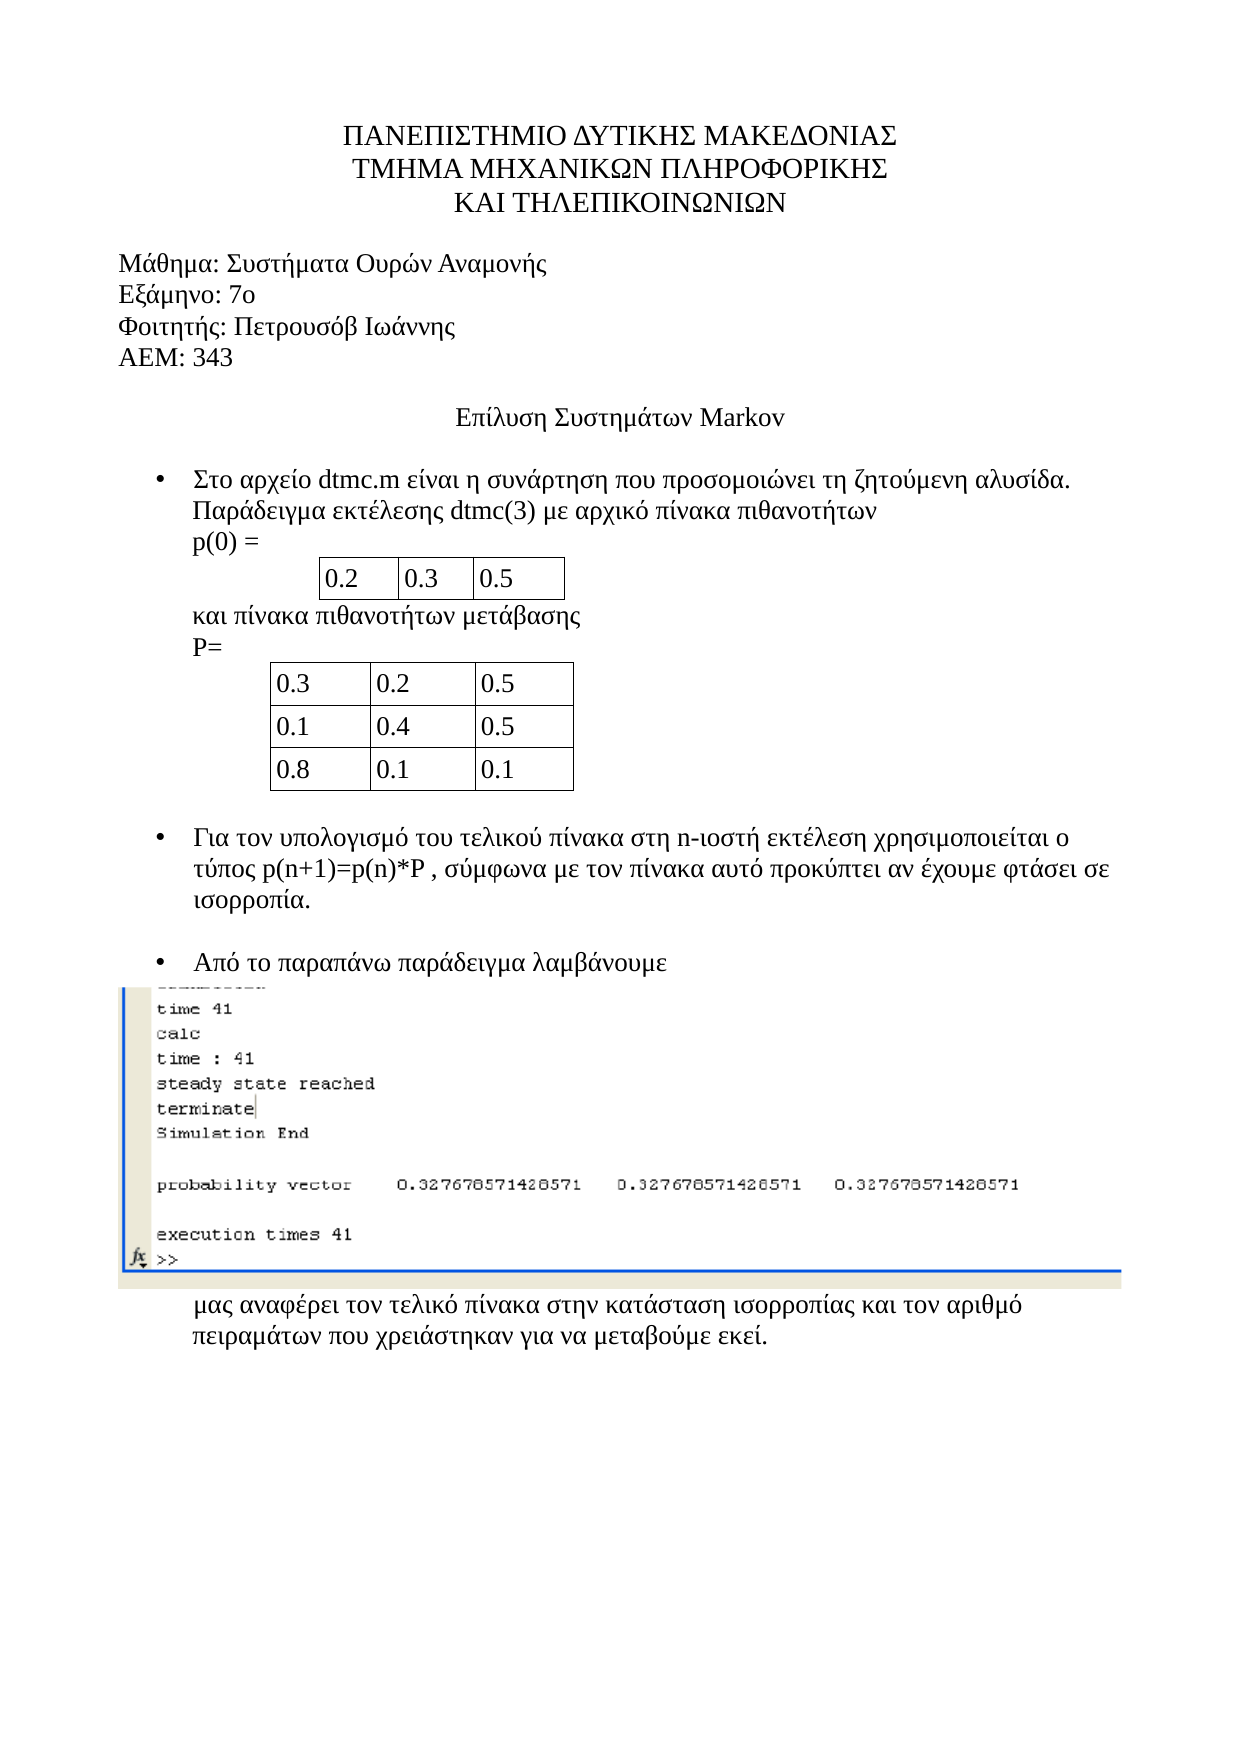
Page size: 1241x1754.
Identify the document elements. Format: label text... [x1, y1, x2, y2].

text Επίλυση Συστημάτων Markov [118, 401, 1122, 432]
table_header 0,3 [399, 558, 473, 599]
list μας αναφέρει τον τελικό πίνακα στην κατάσταση ισορροπίας και τον αριθμό [156, 1289, 1122, 1319]
table_cell 0,8 [271, 748, 370, 790]
text Εξάμηνο: 7ο [118, 279, 1122, 310]
table_header 0,2 [320, 558, 398, 599]
text Φοιτητής: Πετρουσόβ Ιωάννης [118, 310, 1122, 341]
table_cell 0,1 [476, 748, 573, 790]
text πειραμάτων που χρειάστηκαν για να μεταβούμε εκεί. [118, 1319, 1122, 1631]
table_cell 0,1 [271, 706, 370, 747]
list Στο αρχείο dtmc.m είναι η συνάρτηση που προσομοιώνει τη ζητούμενη αλυσίδα. [156, 463, 1122, 494]
list Για τον υπολογισμό του τελικού πίνακα στη n-ιοστή εκτέλεση χρησιμοποιείται ο τύπος p(n+1)=p(n)*P , σύμφωνα με τον πίνακα αυτό προκύπτει αν έχουμε φτάσει σε ισορροπία. [156, 821, 1122, 946]
table_header 0,2 [371, 663, 475, 704]
table_header 0,5 [476, 663, 573, 704]
text ΤΜΗΜΑ ΜΗΧΑΝΙΚΩΝ ΠΛΗΡΟΦΟΡΙΚΗΣ [118, 152, 1122, 185]
text ΑΕΜ: 343 [118, 341, 1122, 372]
table_header 0,3 [271, 663, 370, 704]
table_cell 0,5 [476, 706, 573, 747]
list Από το παραπάνω παράδειγμα λαμβάνουμε [156, 946, 1122, 986]
table_cell 0,1 [371, 748, 475, 790]
text ΠΑΝΕΠΙΣΤΗΜΙΟ ΔΥΤΙΚΗΣ ΜΑΚΕΔΟΝΙΑΣ [118, 118, 1122, 152]
text p(0) = [118, 526, 1122, 557]
text Μάθημα: Συστήματα Ουρών Αναμονής [118, 247, 1122, 279]
table_header 0,5 [474, 558, 564, 599]
table_cell 0,4 [371, 706, 475, 747]
text και πίνακα πιθανοτήτων μετάβασης [118, 599, 1122, 631]
text Παράδειγμα εκτέλεσης dtmc(3) με αρχικό πίνακα πιθανοτήτων [118, 494, 1122, 526]
text P= [118, 631, 1122, 662]
text ΚΑΙ ΤΗΛΕΠΙΚΟΙΝΩΝΙΩΝ [118, 185, 1122, 219]
